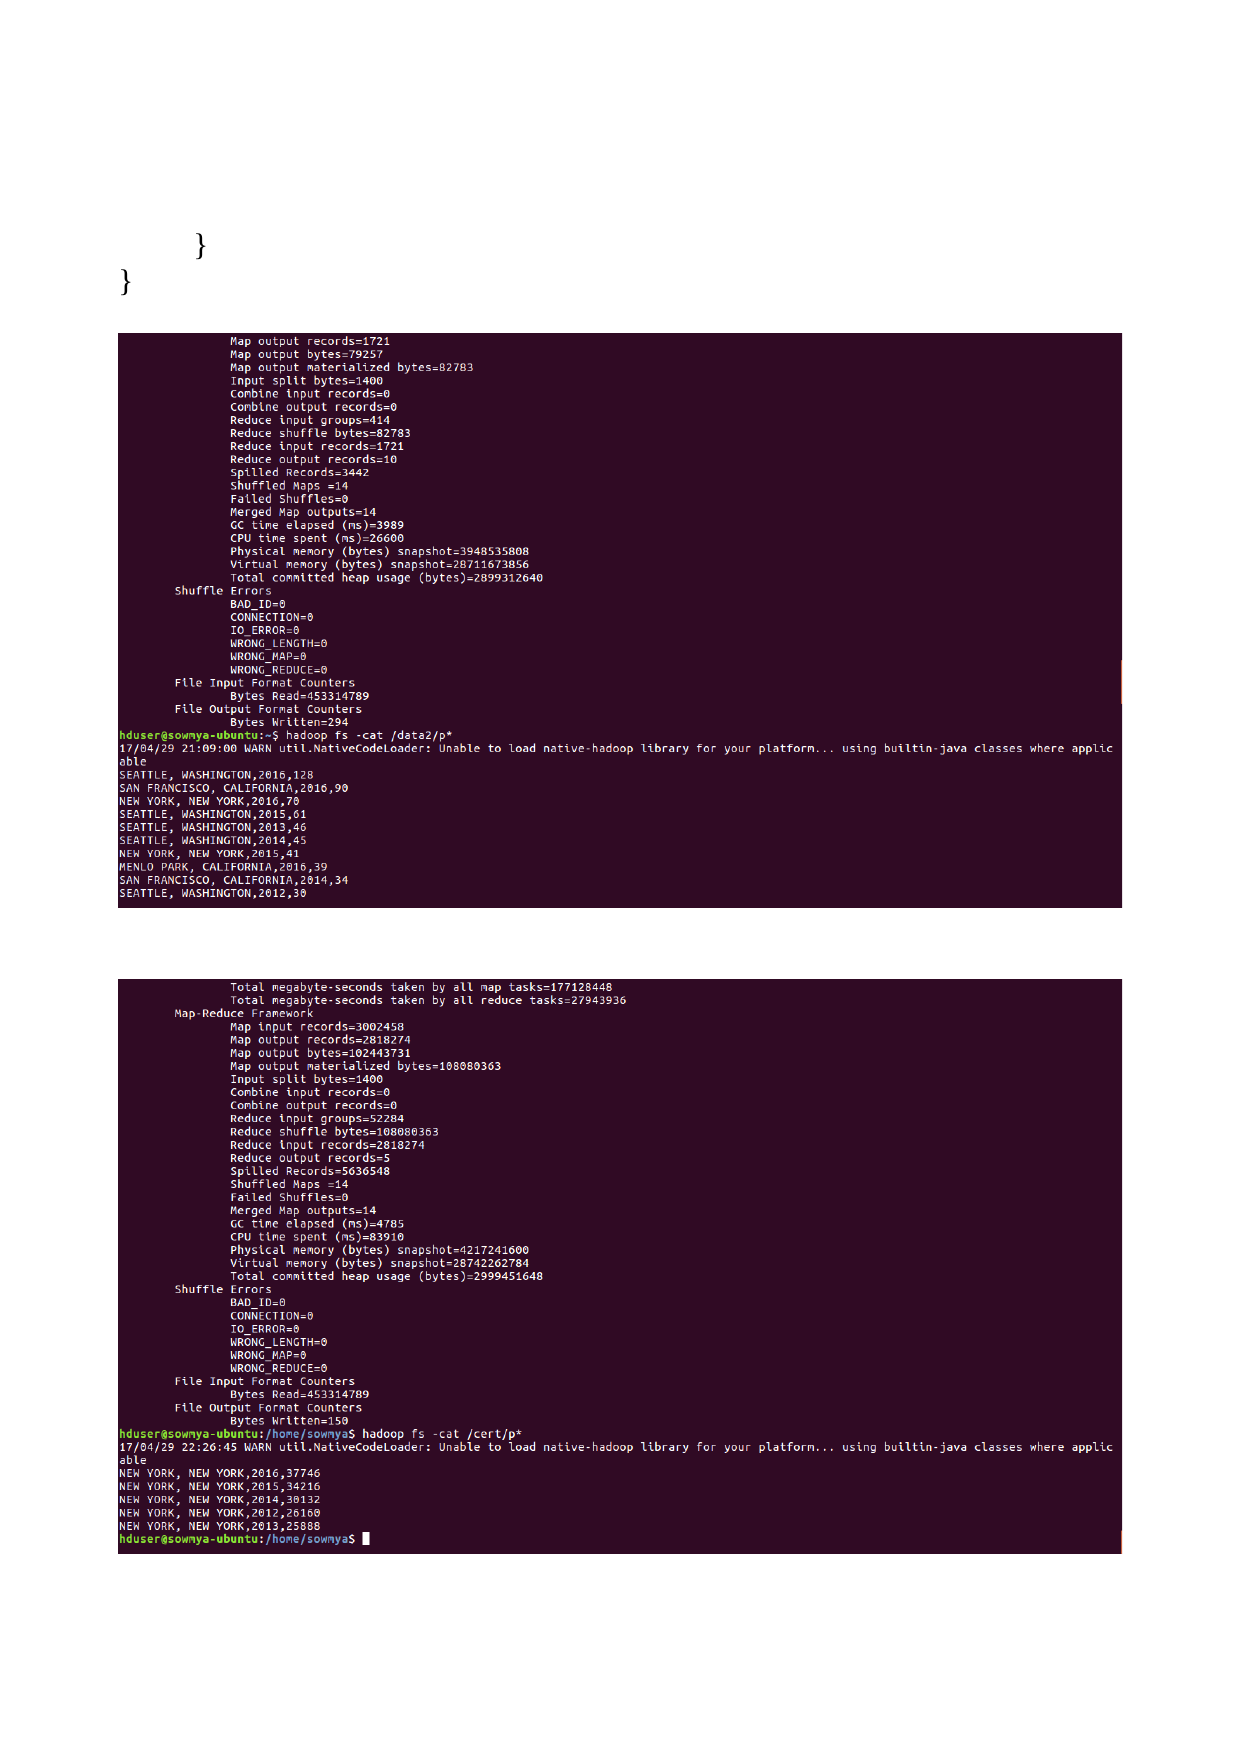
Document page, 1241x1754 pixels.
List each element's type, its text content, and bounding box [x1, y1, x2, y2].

picture [118, 979, 1123, 1554]
picture [118, 333, 1123, 908]
text } [118, 226, 1122, 262]
text } [118, 262, 1122, 298]
